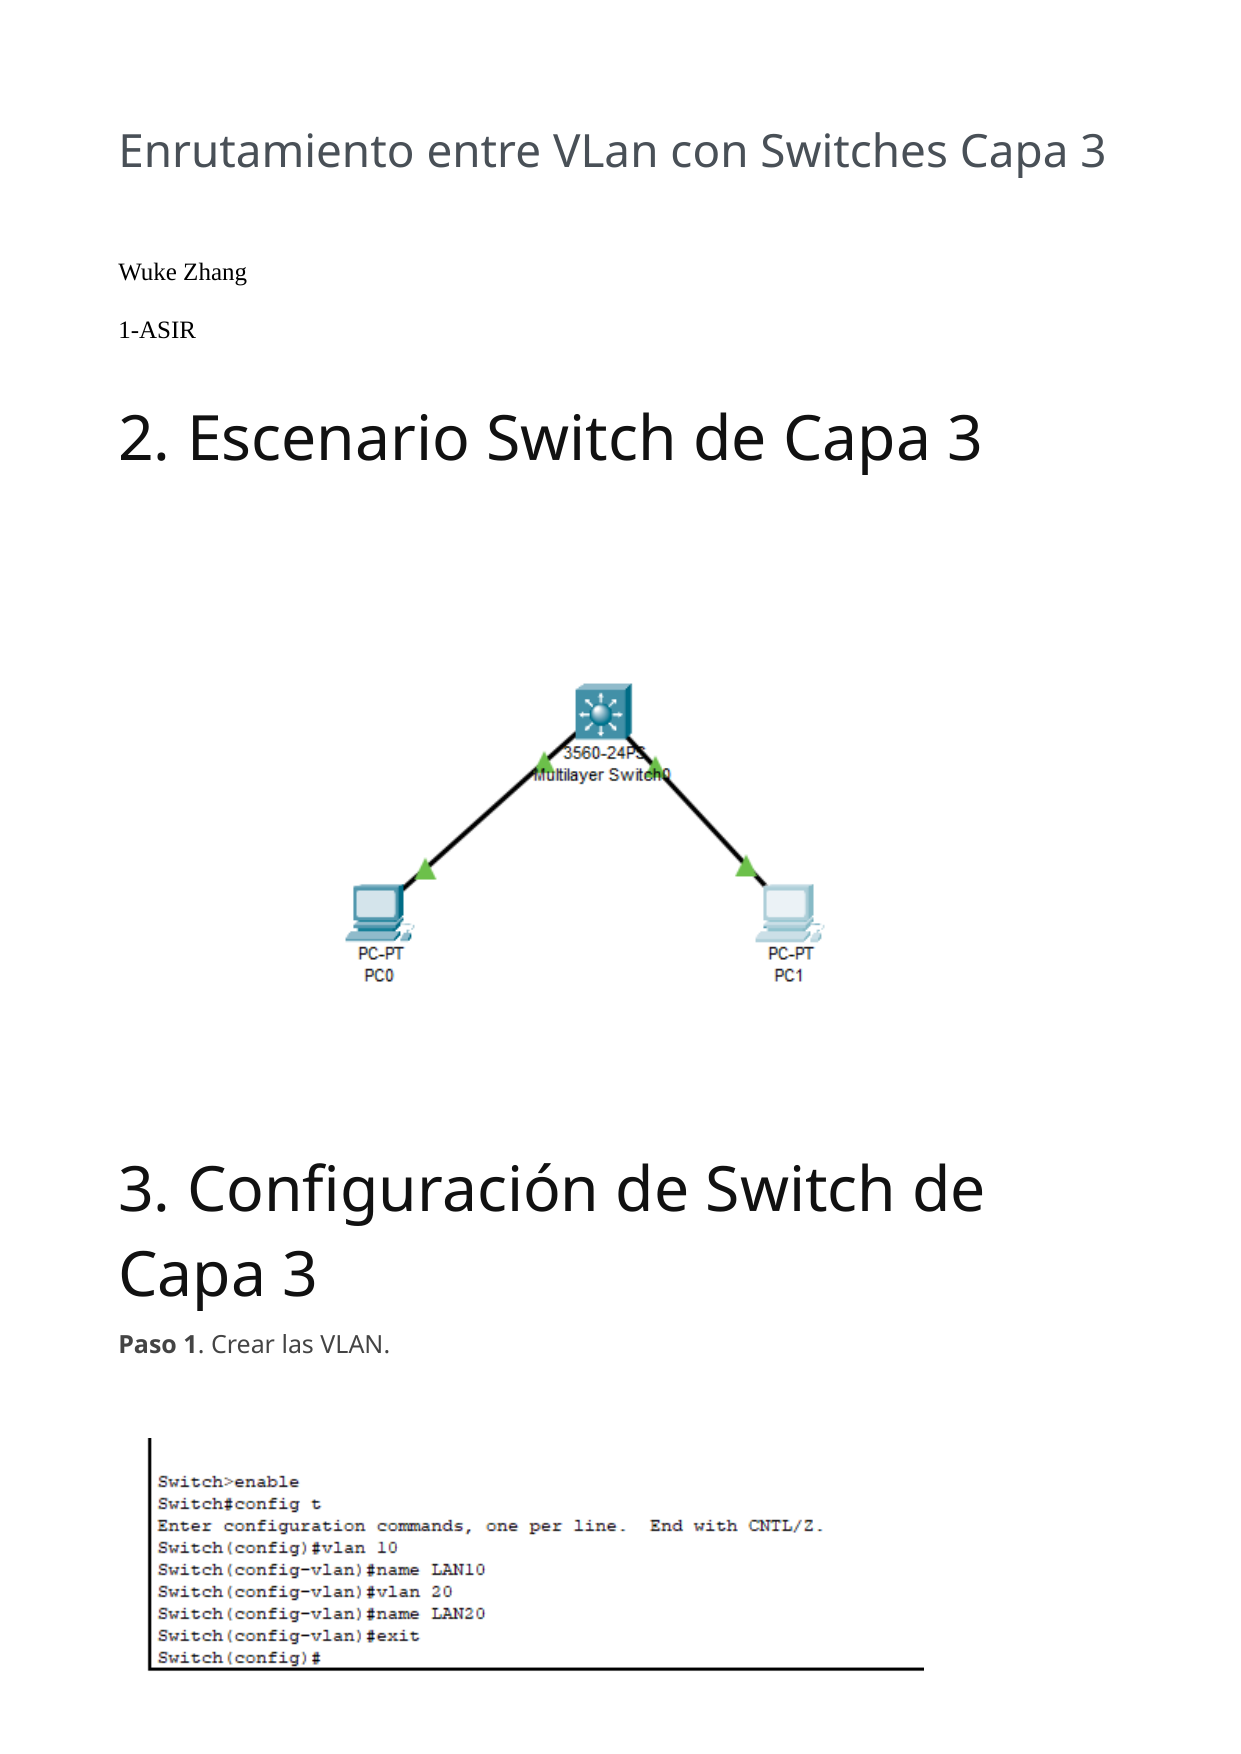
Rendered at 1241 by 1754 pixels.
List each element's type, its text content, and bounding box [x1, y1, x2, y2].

text Wuke Zhang [118, 257, 1122, 286]
text Paso 1. Crear las VLAN. [118, 1327, 1122, 1361]
text 1-ASIR [118, 315, 1122, 344]
subtitle 2. Escenario Switch de Capa 3 [118, 393, 1122, 478]
subtitle 3. Configuración de Switch de Capa 3 [118, 1144, 1122, 1314]
picture [139, 1438, 924, 1748]
subtitle Enrutamiento entre VLan con Switches Capa 3 [118, 118, 1122, 181]
picture [277, 571, 867, 1046]
